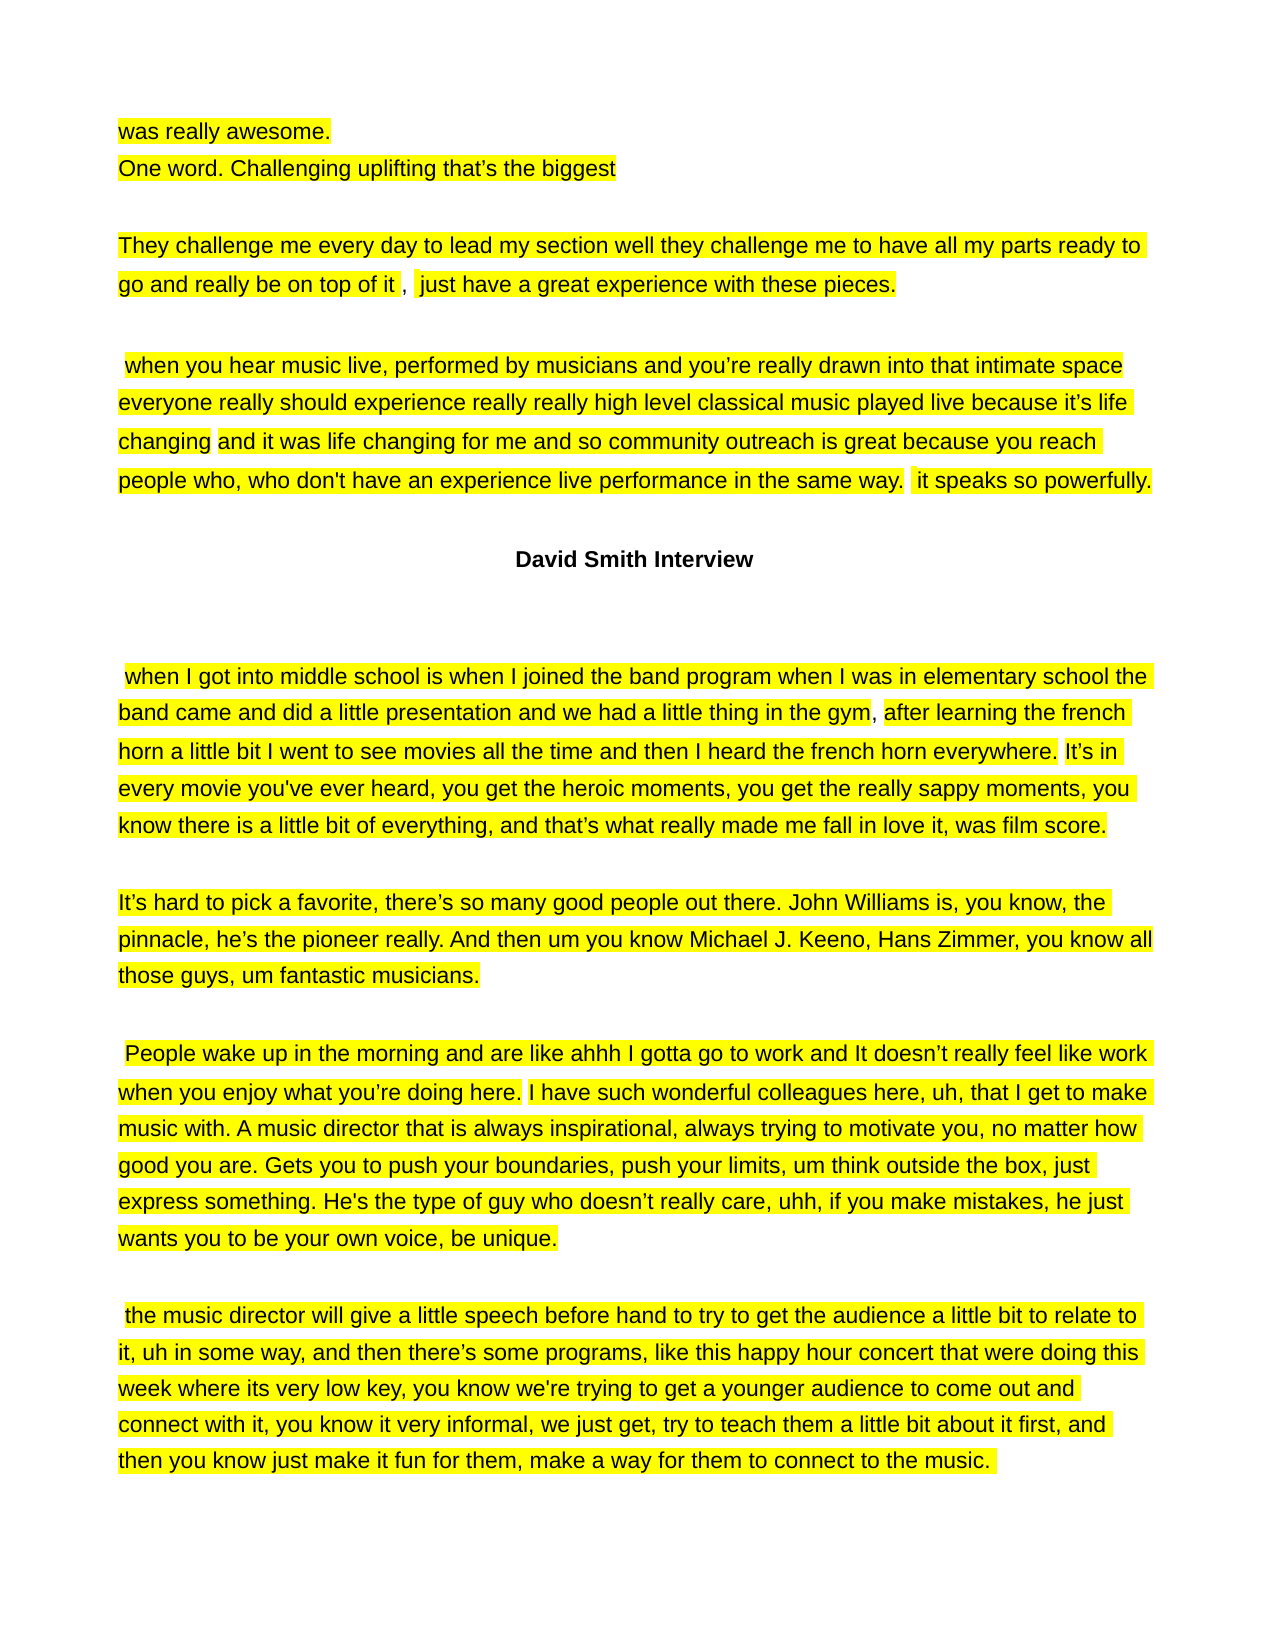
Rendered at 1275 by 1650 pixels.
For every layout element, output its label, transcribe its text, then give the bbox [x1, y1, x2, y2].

text People wake up in the morning and are like ahhh I gotta go to work and It doesn’t really feel like work when you enjoy what you’re doing here. I have such wonderful colleagues here, uh, that I get to make music with. A music director that is always inspirational, always trying to motivate you, no matter how good you are. Gets you to push your boundaries, push your limits, um think outside the box, just express something. He's the type of guy who doesn’t really care, uhh, if you make mistakes, he just wants you to be your own voice, be unique. [118, 1039, 1157, 1251]
text was really awesome. [118, 118, 1157, 144]
text They challenge me every day to lead my section well they challenge me to have all my parts ready to go and really be on top of it , just have a great experience with these pieces. [118, 232, 1157, 298]
text the music director will give a little speech before hand to try to get the audience a little bit to relate to it, uh in some way, and then there’s some programs, like this happy hour concert that were doing this week where its very low key, you know we're trying to get a younger audience to come out and connect with it, you know it very informal, we just get, try to teach them a little bit about it first, and then you know just make it fun for them, make a way for them to connect to the music. [118, 1302, 1157, 1474]
text when you hear music live, performed by musicians and you’re really drawn into that intimate space everyone really should experience really really high level classical music played live because it’s life changing and it was life changing for me and so community outreach is great because you reach people who, who don't have an experience live performance in the same way. it speaks so powerfully. [118, 350, 1157, 494]
text David Smith Interview [118, 546, 1157, 573]
text It’s hard to pick a favorite, there’s so many good people out there. John Williams is, you know, the pinnacle, he’s the pioneer really. And then um you know Michael J. Keeno, Hans Zimmer, you know all those guys, um fantastic musicians. [118, 889, 1157, 988]
text when I got into middle school is when I joined the band program when I was in elementary school the band came and did a little presentation and we had a little thing in the gym, after learning the french horn a little bit I went to see movies all the time and then I heard the french horn everywhere. It’s in every movie you've ever heard, you get the heroic moments, you get the really sappy moments, you know there is a little bit of everything, and that’s what really made me fall in love it, was film score. [118, 663, 1157, 838]
text One word. Challenging uplifting that’s the biggest [118, 154, 1157, 181]
